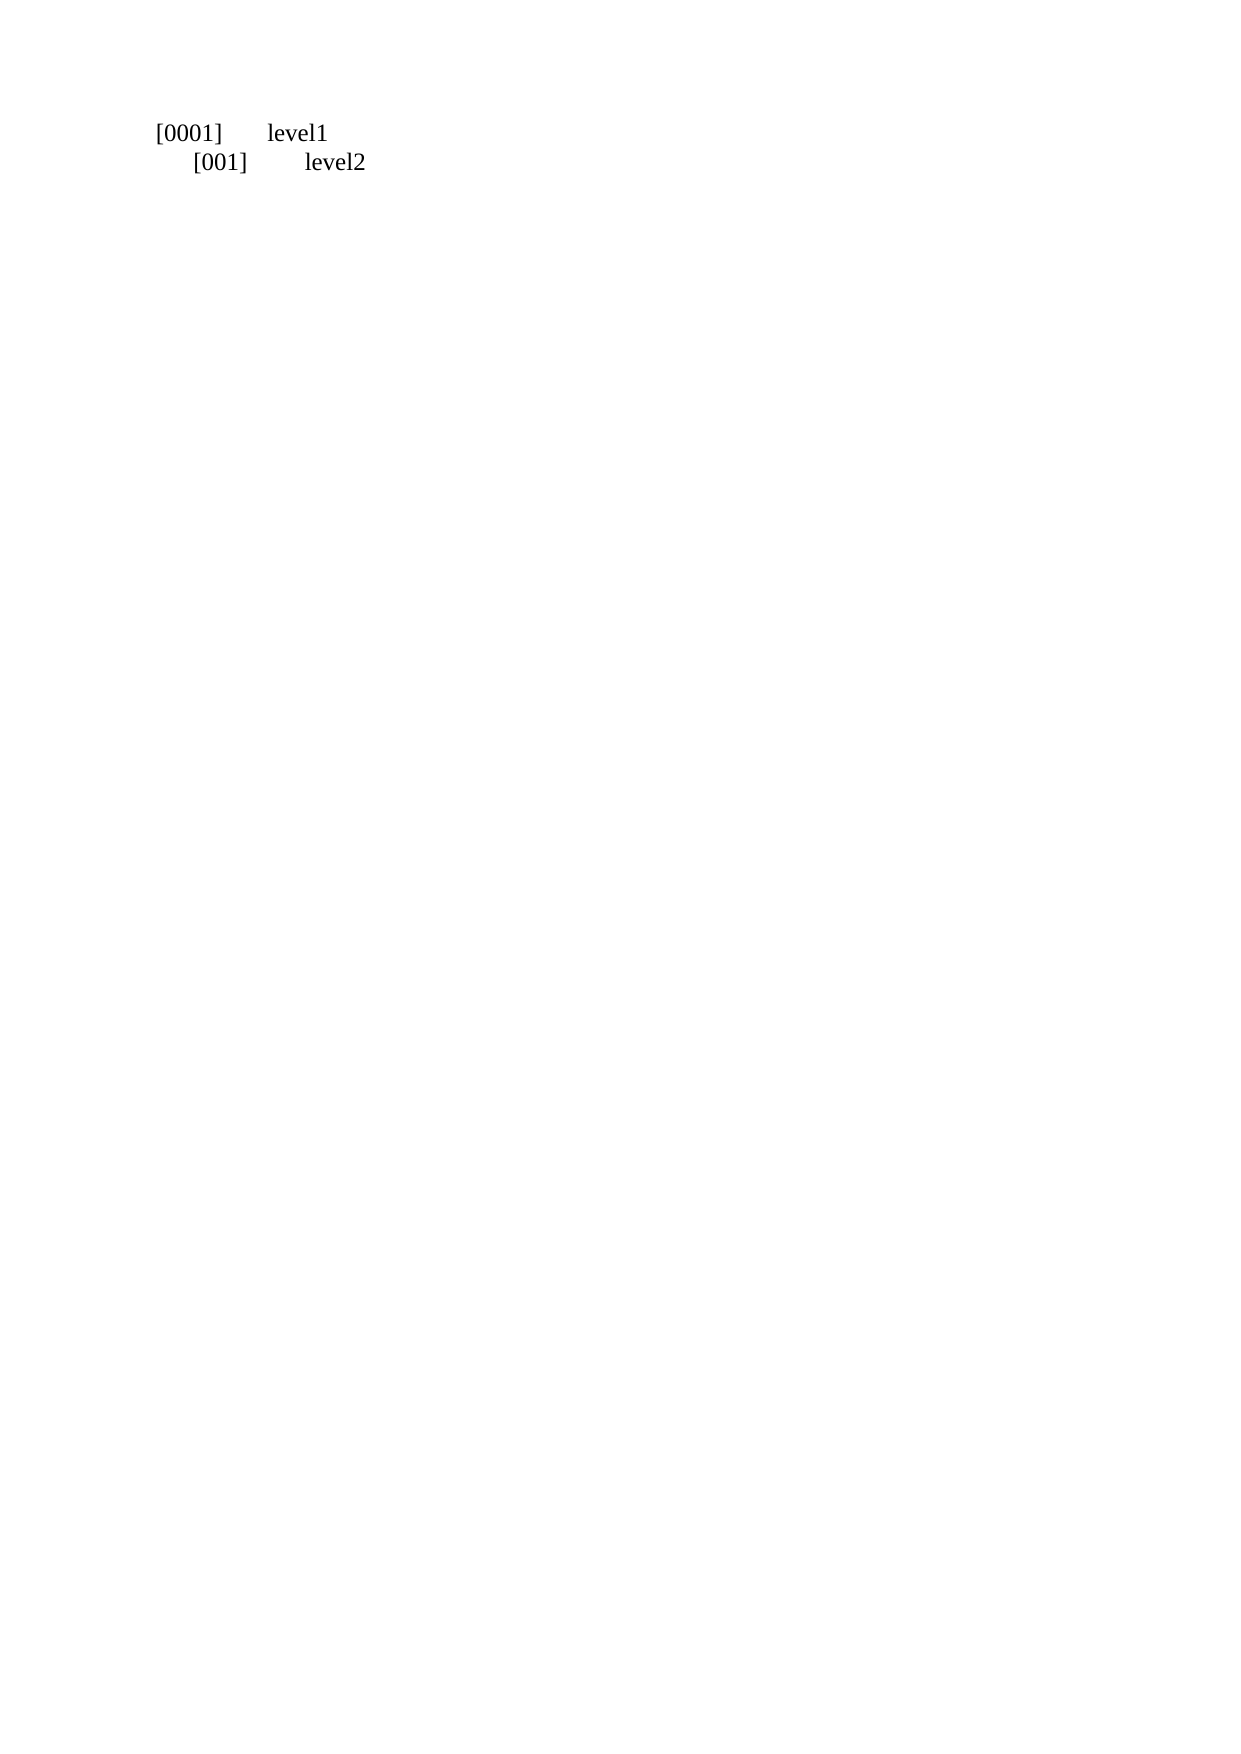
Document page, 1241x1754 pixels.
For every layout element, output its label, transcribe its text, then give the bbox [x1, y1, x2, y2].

list level1 [156, 118, 1122, 147]
list level2 [193, 147, 1122, 176]
